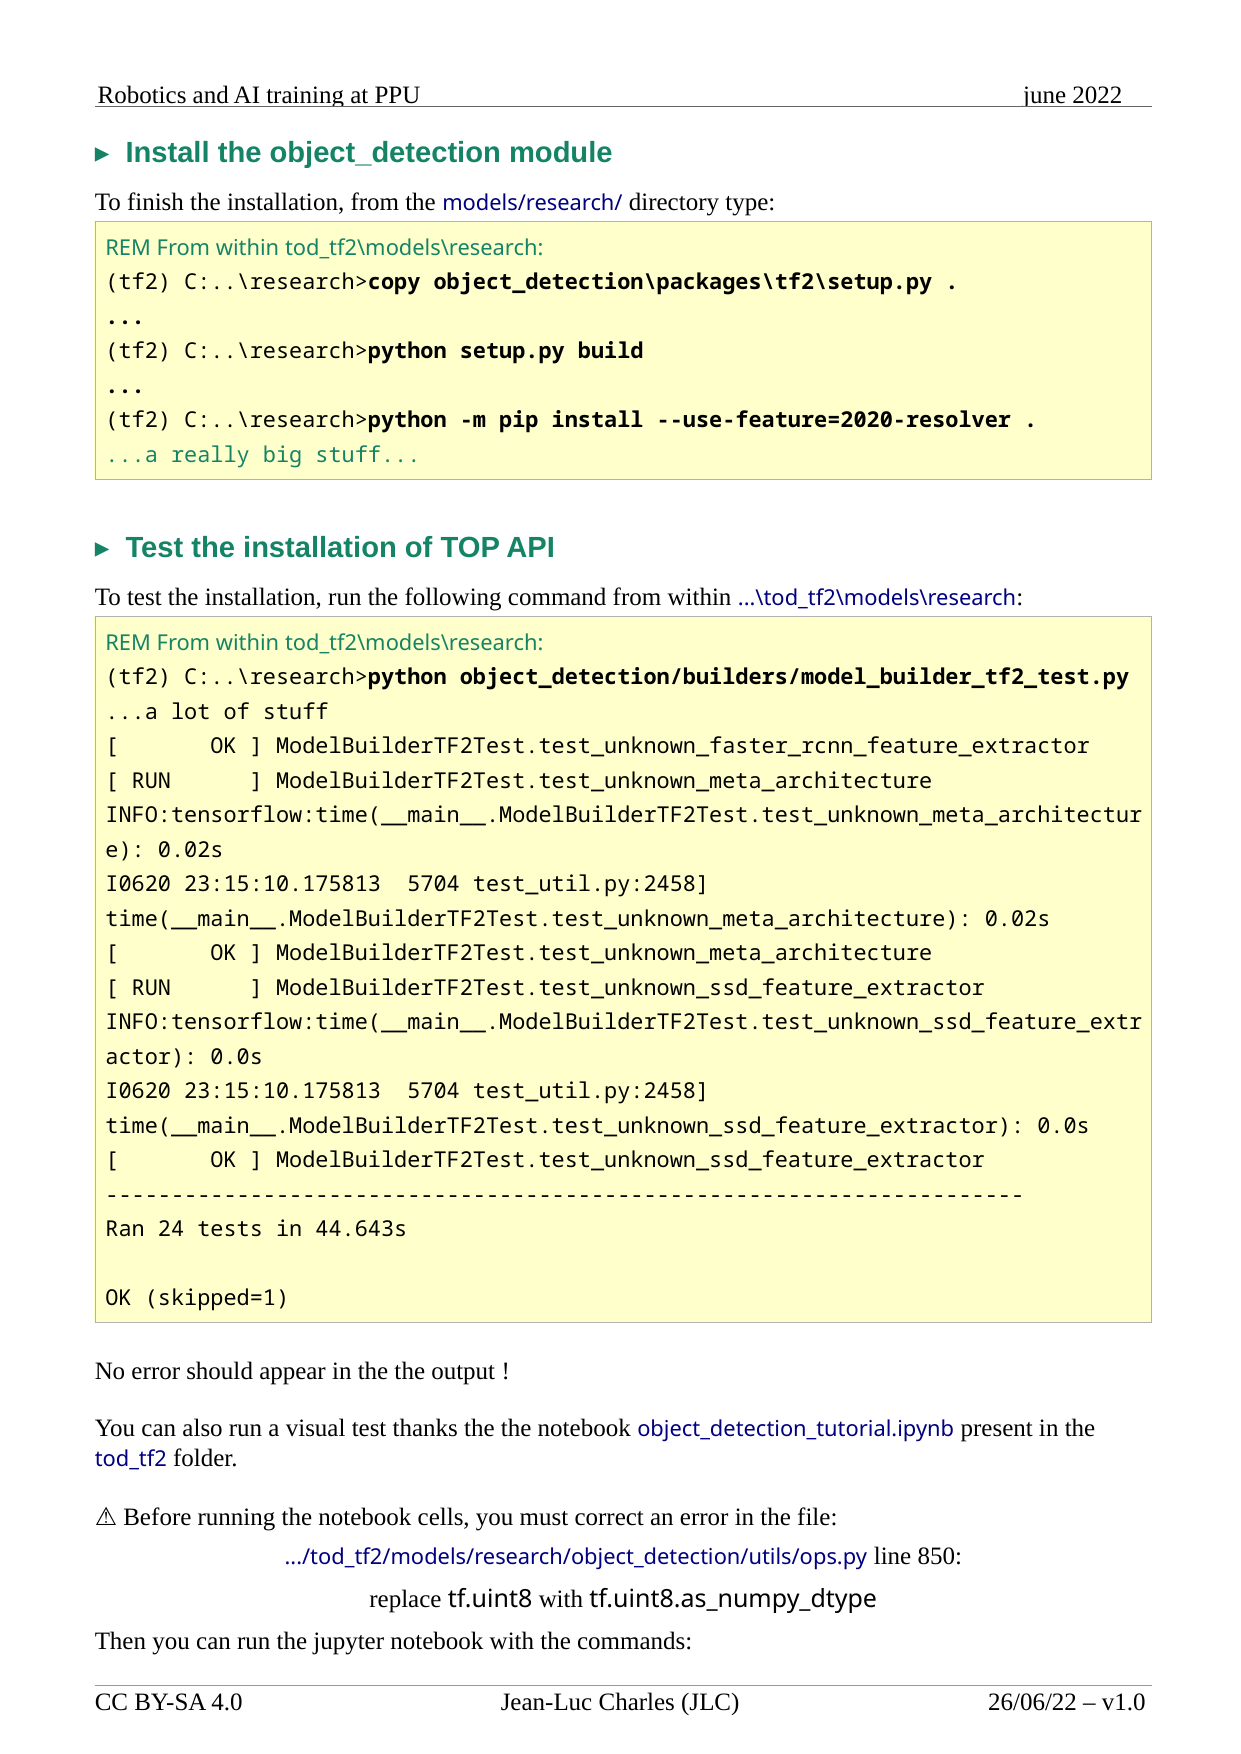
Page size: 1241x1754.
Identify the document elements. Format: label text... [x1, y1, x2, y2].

text INFO:tensorflow:time(__main__.ModelBuilderTF2Test.test_unknown_meta_architecture): 0.02s [96, 788, 1151, 857]
text [ RUN ] ModelBuilderTF2Test.test_unknown_ssd_feature_extractor [96, 961, 1151, 995]
text REM From within tod_tf2\models\research: [96, 222, 1151, 256]
subtitle ▸ Test the installation of TOP API [94, 530, 1152, 564]
text REM From within tod_tf2\models\research: [96, 617, 1151, 651]
text .../tod_tf2/models/research/object_detection/utils/ops.py line 850: [94, 1541, 1152, 1571]
text I0620 23:15:10.175813 5704 test_util.py:2458] time(__main__.ModelBuilderTF2Test.test_unknown_ssd_feature_extractor): 0.0s [96, 1064, 1151, 1133]
text No error should appear in the the output ! [94, 1356, 1152, 1385]
text OK (skipped=1) [96, 1271, 1151, 1322]
text (tf2) C:..\research>python setup.py build ... [96, 324, 1151, 393]
text [ OK ] ModelBuilderTF2Test.test_unknown_faster_rcnn_feature_extractor [96, 719, 1151, 754]
text INFO:tensorflow:time(__main__.ModelBuilderTF2Test.test_unknown_ssd_feature_extractor): 0.0s [96, 995, 1151, 1064]
subtitle ▸ Install the object_detection module [94, 135, 1152, 169]
text replace tf.uint8 with tf.uint8.as_numpy_dtype [94, 1581, 1152, 1615]
text [ OK ] ModelBuilderTF2Test.test_unknown_meta_architecture [96, 926, 1151, 961]
text [ OK ] ModelBuilderTF2Test.test_unknown_ssd_feature_extractor [96, 1133, 1151, 1168]
text ...a really big stuff... [96, 428, 1151, 479]
text (tf2) C:..\research>python -m pip install --use-feature=2020-resolver . [96, 393, 1151, 428]
text I0620 23:15:10.175813 5704 test_util.py:2458] time(__main__.ModelBuilderTF2Test.test_unknown_meta_architecture): 0.02s [96, 857, 1151, 926]
text To finish the installation, from the models/research/ directory type: [94, 187, 1152, 216]
text [ RUN ] ModelBuilderTF2Test.test_unknown_meta_architecture [96, 754, 1151, 788]
text (tf2) C:..\research>copy object_detection\packages\tf2\setup.py . ... [96, 256, 1151, 324]
text (tf2) C:..\research>python object_detection/builders/model_builder_tf2_test.py ...a lot of stuff [96, 651, 1151, 719]
text Then you can run the jupyter notebook with the commands: [94, 1626, 1152, 1655]
text ⚠️ Before running the notebook cells, you must correct an error in the file: [94, 1502, 1152, 1531]
text To test the installation, run the following command from within ...\tod_tf2\models\research: [94, 582, 1152, 611]
text Ran 24 tests in 44.643s [96, 1202, 1151, 1237]
text ---------------------------------------------------------------------- [96, 1168, 1151, 1202]
text You can also run a visual test thanks the the notebook object_detection_tutorial.ipynb present in the tod_tf2 folder. [94, 1413, 1152, 1473]
